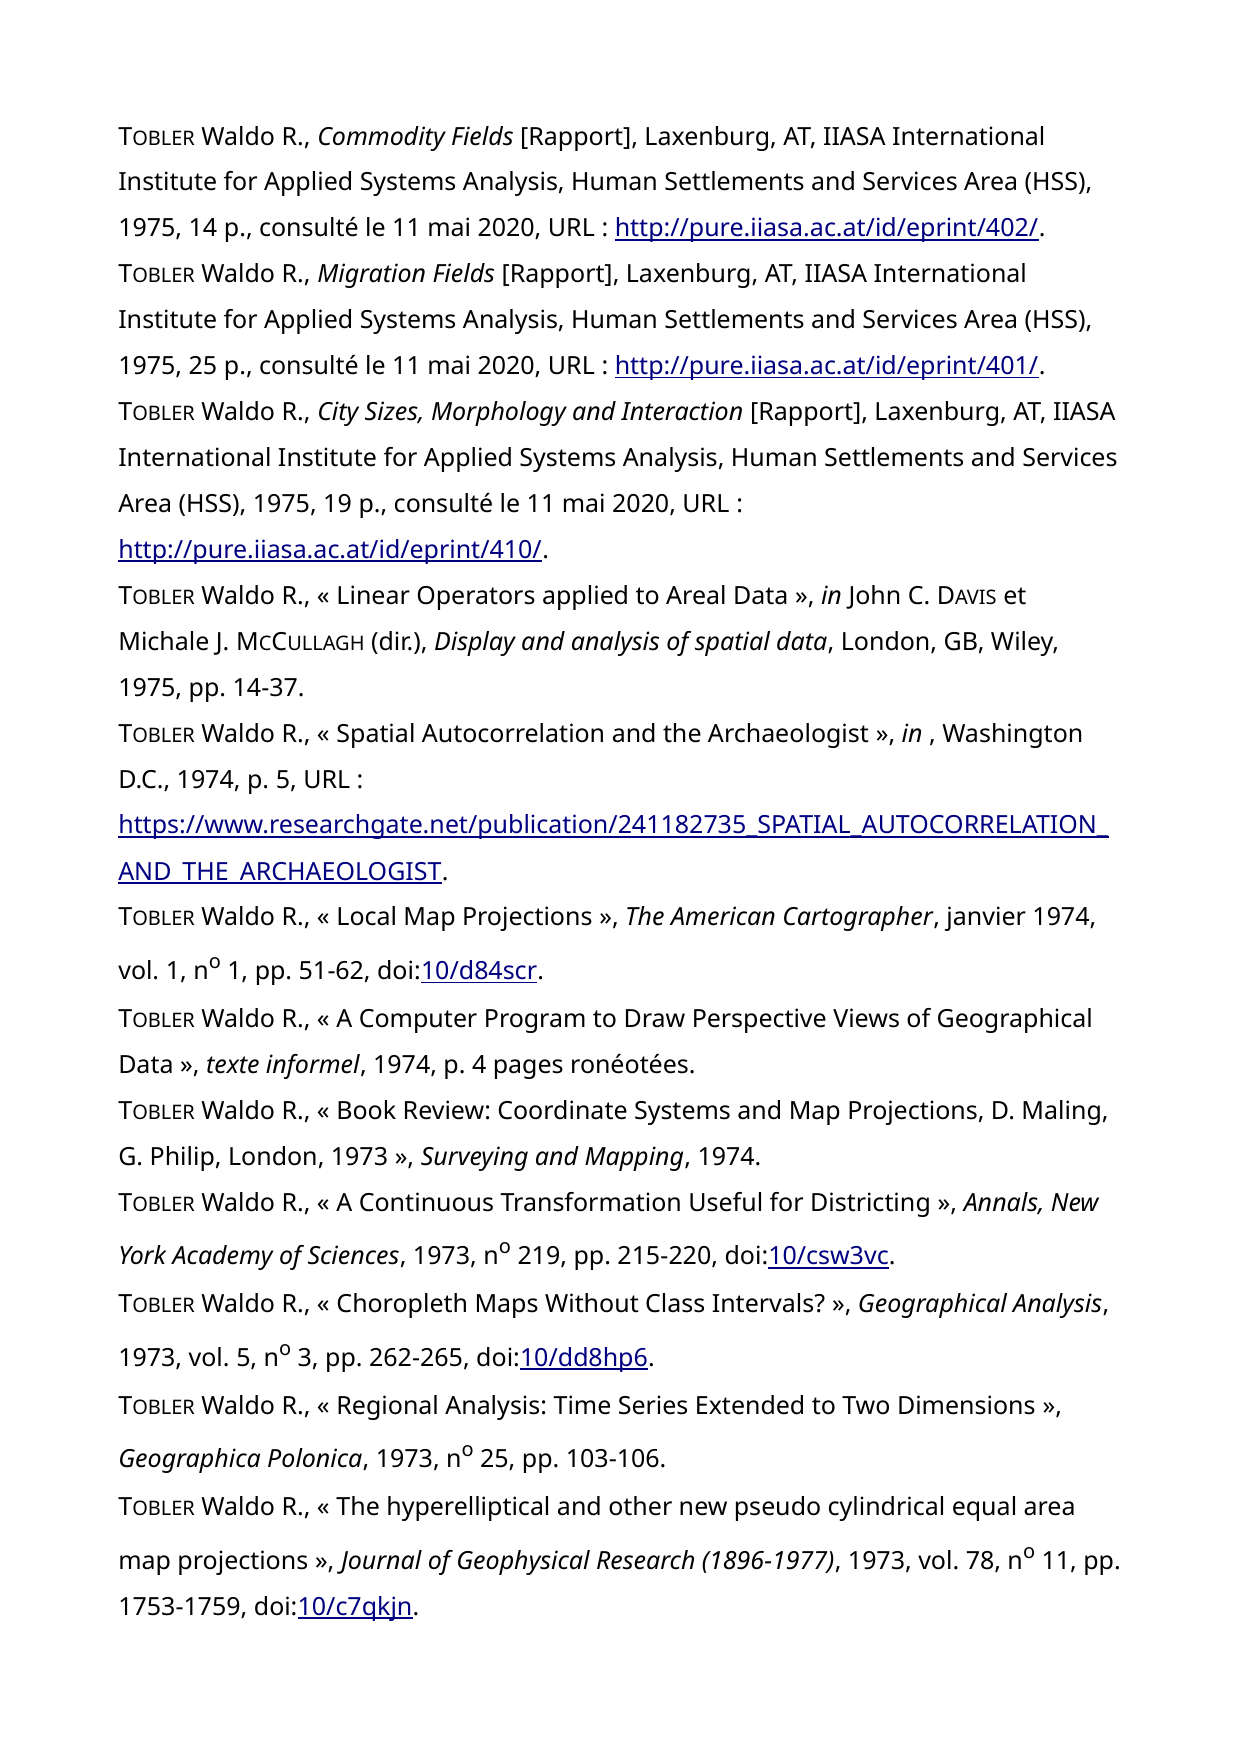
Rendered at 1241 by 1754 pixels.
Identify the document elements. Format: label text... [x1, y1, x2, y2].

text Tobler Waldo R., « Linear Operators applied to Areal Data », in John C. Davis et Michale J. McCullagh (dir.), Display and analysis of spatial data, London, GB, Wiley, 1975, pp. 14‑37. [118, 577, 1122, 703]
text Tobler Waldo R., « Spatial Autocorrelation and the Archaeologist », in , Washington D.C., 1974, p. 5, URL : https://www.researchgate.net/publication/241182735_SPATIAL_AUTOCORRELATION_AND_THE_ARCHAEOLOGIST. [118, 715, 1122, 887]
text Tobler Waldo R., « Book Review: Coordinate Systems and Map Projections, D. Maling, G. Philip, London, 1973 », Surveying and Mapping, 1974. [118, 1092, 1122, 1172]
text Tobler Waldo R., Commodity Fields [Rapport], Laxenburg, AT, IIASA International Institute for Applied Systems Analysis, Human Settlements and Services Area (HSS), 1975, 14 p., consulté le 11 mai 2020, URL : http://pure.iiasa.ac.at/id/eprint/402/. [118, 118, 1122, 244]
text Tobler Waldo R., « A Continuous Transformation Useful for Districting », Annals, New York Academy of Sciences, 1973, no 219, pp. 215‑220, doi:10/csw3vc. [118, 1184, 1122, 1272]
text Tobler Waldo R., « Regional Analysis: Time Series Extended to Two Dimensions », Geographica Polonica, 1973, no 25, pp. 103‑106. [118, 1387, 1122, 1475]
text Tobler Waldo R., « Local Map Projections », The American Cartographer, janvier 1974, vol. 1, no 1, pp. 51‑62, doi:10/d84scr. [118, 899, 1122, 987]
text Tobler Waldo R., Migration Fields [Rapport], Laxenburg, AT, IIASA International Institute for Applied Systems Analysis, Human Settlements and Services Area (HSS), 1975, 25 p., consulté le 11 mai 2020, URL : http://pure.iiasa.ac.at/id/eprint/401/. [118, 256, 1122, 382]
text Tobler Waldo R., City Sizes, Morphology and Interaction [Rapport], Laxenburg, AT, IIASA International Institute for Applied Systems Analysis, Human Settlements and Services Area (HSS), 1975, 19 p., consulté le 11 mai 2020, URL : http://pure.iiasa.ac.at/id/eprint/410/. [118, 394, 1122, 566]
text Tobler Waldo R., « Choropleth Maps Without Class Intervals? », Geographical Analysis, 1973, vol. 5, no 3, pp. 262‑265, doi:10/dd8hp6. [118, 1286, 1122, 1374]
text Tobler Waldo R., « The hyperelliptical and other new pseudo cylindrical equal area map projections », Journal of Geophysical Research (1896-1977), 1973, vol. 78, no 11, pp. 1753‑1759, doi:10/c7qkjn. [118, 1489, 1122, 1623]
text Tobler Waldo R., « A Computer Program to Draw Perspective Views of Geographical Data », texte informel, 1974, p. 4 pages ronéotées. [118, 1001, 1122, 1081]
